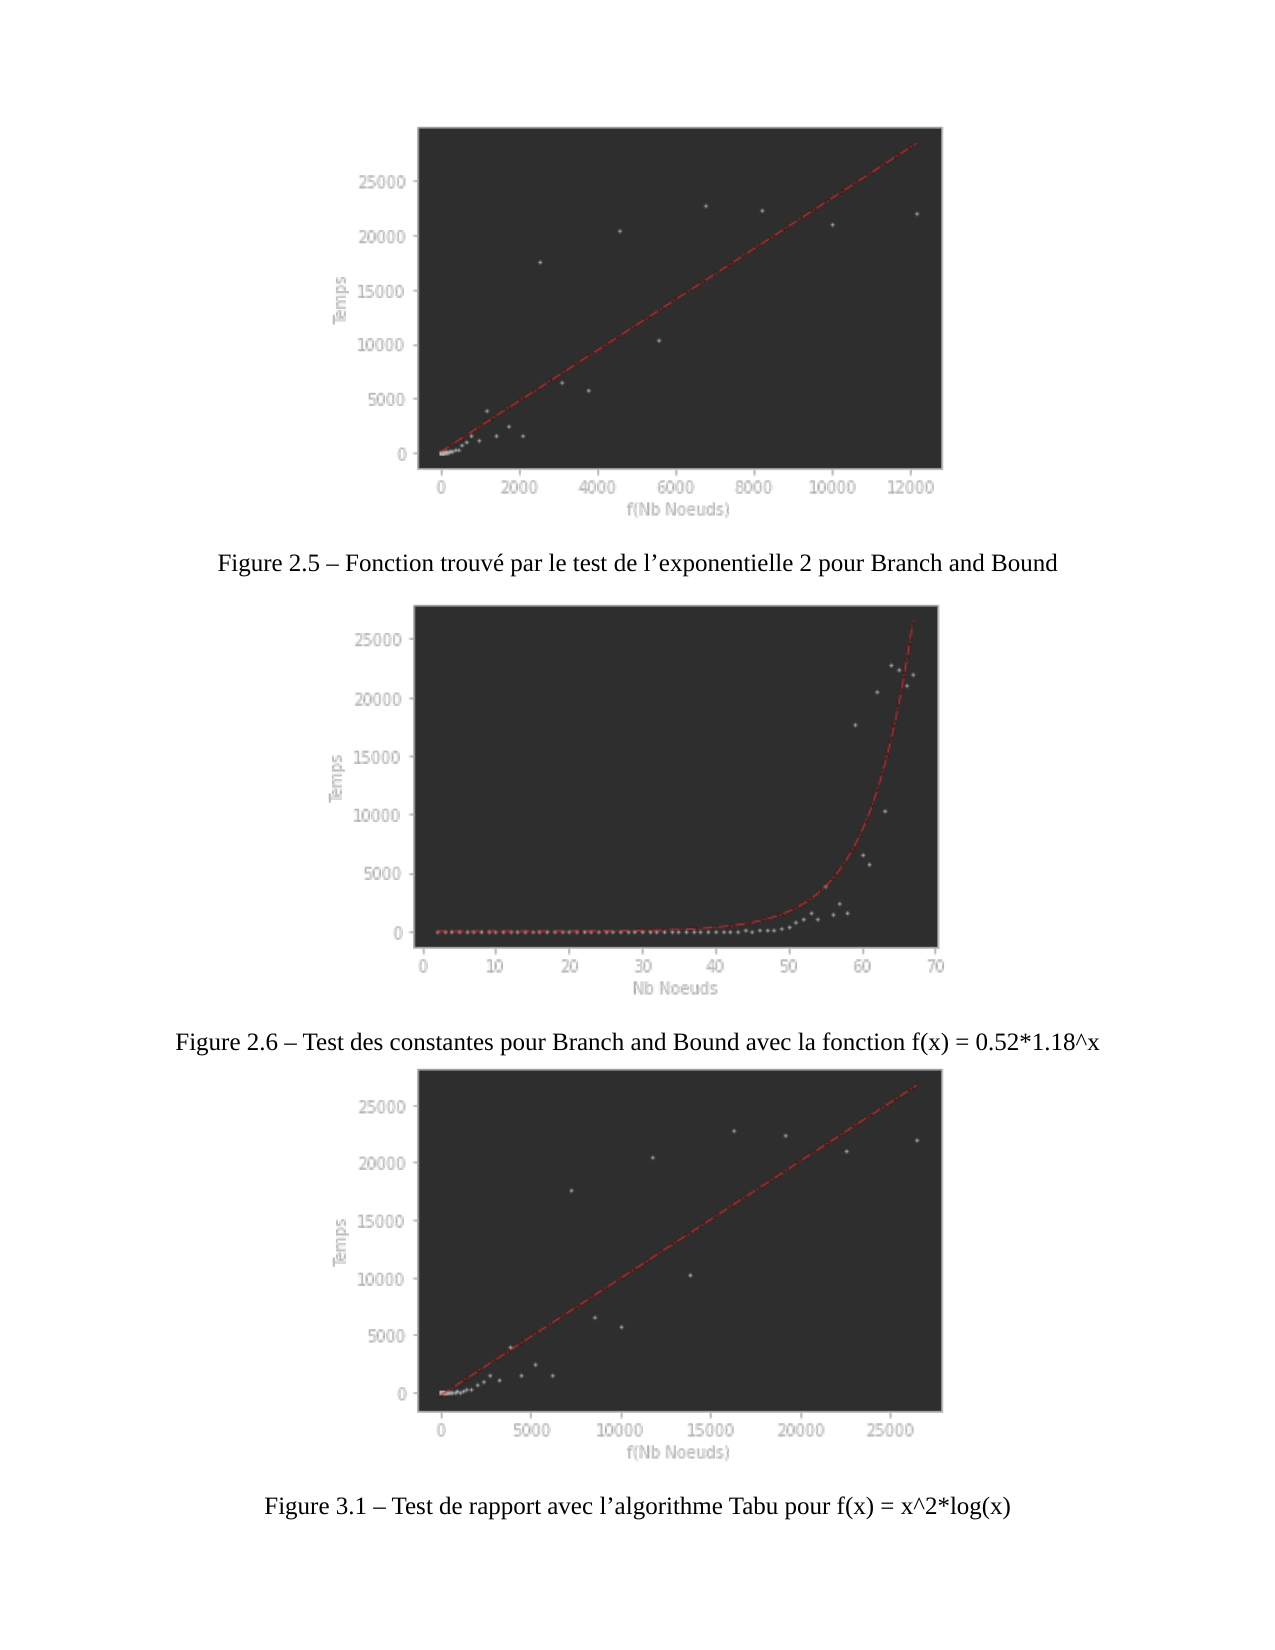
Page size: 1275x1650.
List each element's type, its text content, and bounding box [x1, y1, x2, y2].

text Figure 2.5 – Fonction trouvé par le test de l’exponentielle 2 pour Branch and Bound [118, 548, 1157, 577]
text Figure 3.1 – Test de rapport avec l’algorithme Tabu pour f(x) = x^2*log(x) [118, 1491, 1157, 1519]
text Figure 2.6 – Test des constantes pour Branch and Bound avec la fonction f(x) = 0.52*1.18^x [118, 1027, 1157, 1470]
